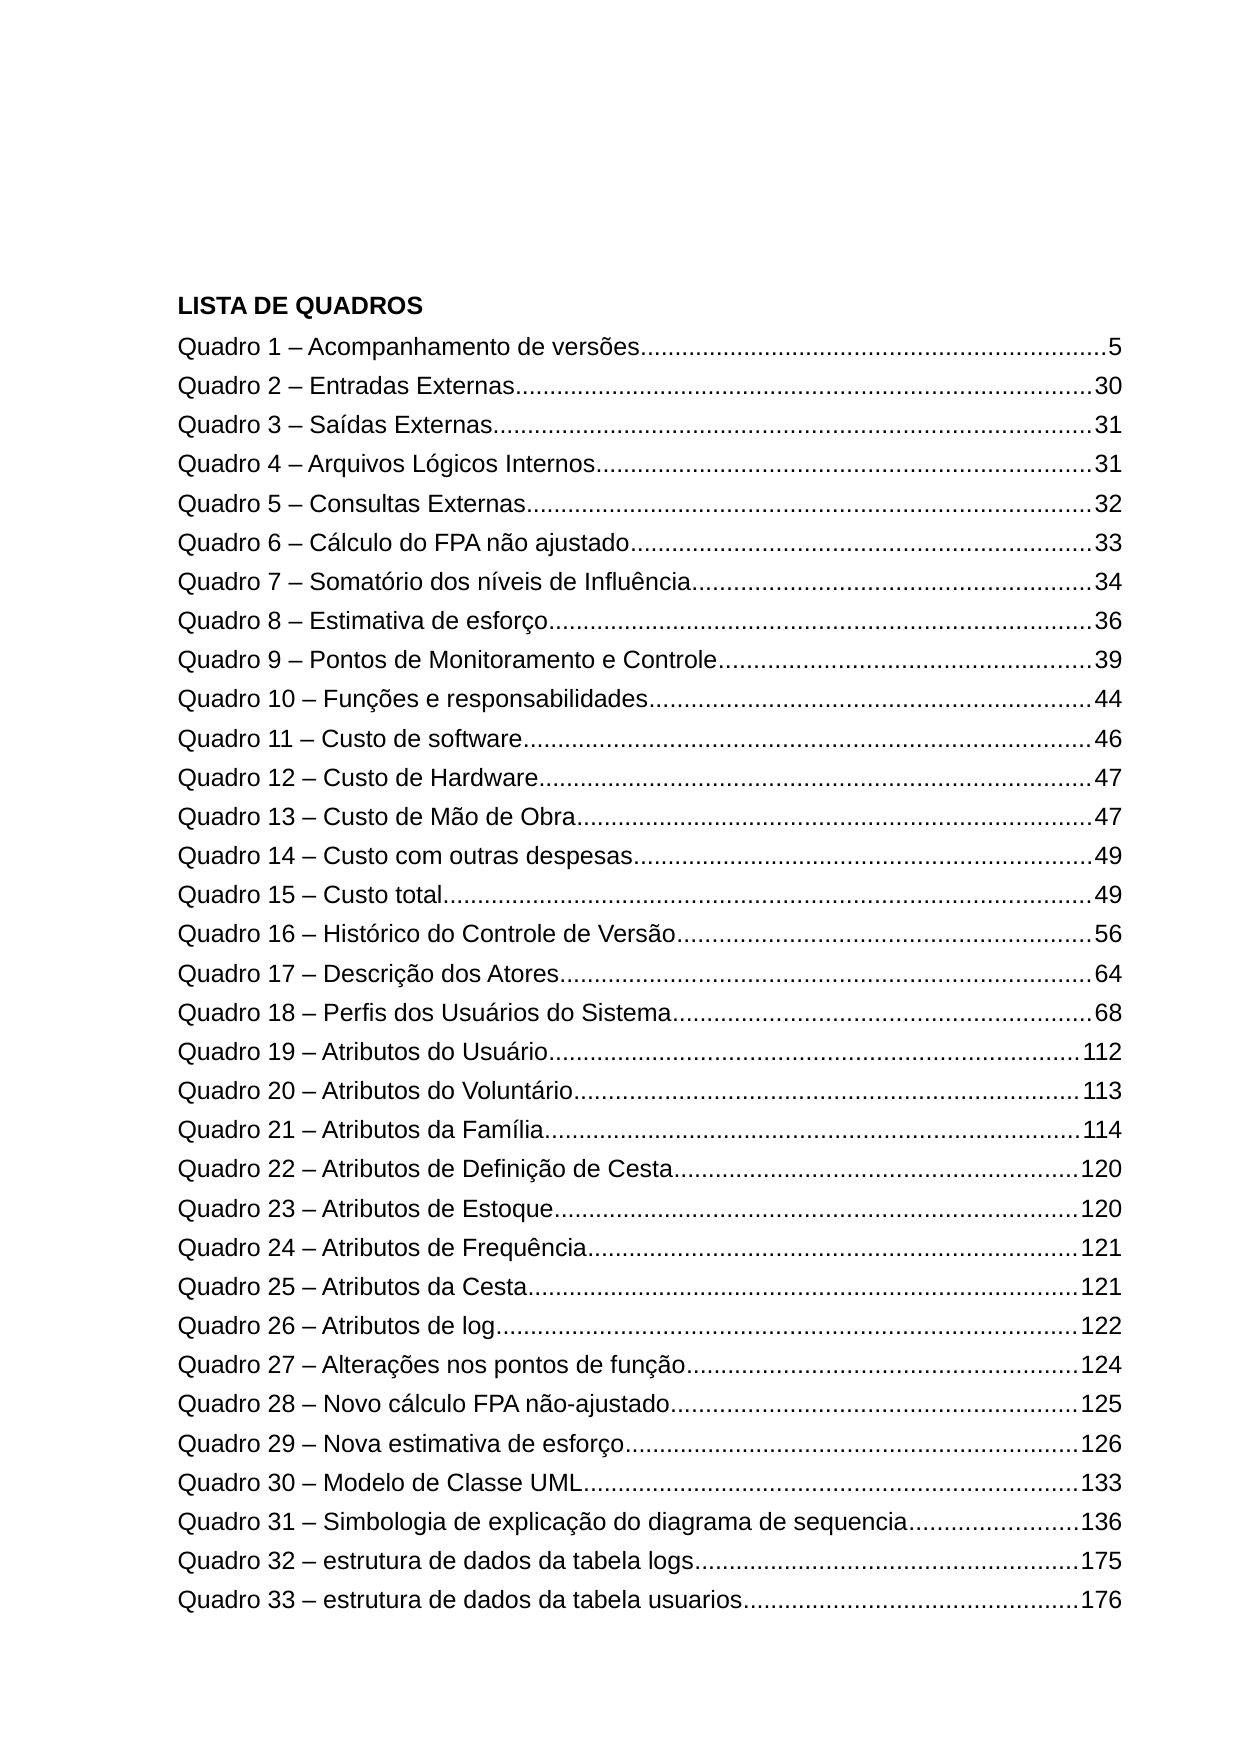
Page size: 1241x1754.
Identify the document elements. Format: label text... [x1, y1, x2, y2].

subtitle LISTA DE QUADROS [177, 291, 1122, 319]
text Quadro 2 – Entradas Externas 30 [177, 371, 1122, 400]
text Quadro 7 – Somatório dos níveis de Influência 34 [177, 567, 1122, 596]
text Quadro 10 – Funções e responsabilidades 44 [177, 684, 1122, 713]
text Quadro 18 – Perfis dos Usuários do Sistema 68 [177, 998, 1122, 1027]
text Quadro 12 – Custo de Hardware 47 [177, 763, 1122, 792]
text Quadro 5 – Consultas Externas 32 [177, 489, 1122, 517]
text Quadro 17 – Descrição dos Atores 64 [177, 959, 1122, 987]
text Quadro 13 – Custo de Mão de Obra 47 [177, 802, 1122, 831]
text Quadro 4 – Arquivos Lógicos Internos 31 [177, 449, 1122, 478]
text Quadro 25 – Atributos da Cesta 121 [177, 1272, 1122, 1301]
text Quadro 27 – Alterações nos pontos de função 124 [177, 1350, 1122, 1379]
text Quadro 9 – Pontos de Monitoramento e Controle 39 [177, 645, 1122, 674]
text Quadro 6 – Cálculo do FPA não ajustado 33 [177, 528, 1122, 557]
text Quadro 29 – Nova estimativa de esforço 126 [177, 1429, 1122, 1457]
text Quadro 8 – Estimativa de esforço 36 [177, 606, 1122, 635]
text Quadro 32 – estrutura de dados da tabela logs 175 [177, 1546, 1122, 1575]
text Quadro 33 – estrutura de dados da tabela usuarios 176 [177, 1585, 1122, 1614]
text Quadro 14 – Custo com outras despesas 49 [177, 841, 1122, 870]
text Quadro 31 – Simbologia de explicação do diagrama de sequencia 136 [177, 1507, 1122, 1536]
text Quadro 1 – Acompanhamento de versões 5 [177, 332, 1122, 361]
text Quadro 3 – Saídas Externas 31 [177, 410, 1122, 439]
text Quadro 21 – Atributos da Família 114 [177, 1115, 1122, 1144]
text Quadro 26 – Atributos de log 122 [177, 1311, 1122, 1340]
text Quadro 15 – Custo total 49 [177, 880, 1122, 909]
text Quadro 20 – Atributos do Voluntário 113 [177, 1076, 1122, 1105]
text Quadro 19 – Atributos do Usuário 112 [177, 1037, 1122, 1066]
text Quadro 11 – Custo de software 46 [177, 724, 1122, 752]
text Quadro 23 – Atributos de Estoque 120 [177, 1194, 1122, 1222]
text Quadro 30 – Modelo de Classe UML 133 [177, 1468, 1122, 1497]
text Quadro 28 – Novo cálculo FPA não-ajustado 125 [177, 1389, 1122, 1418]
text Quadro 16 – Histórico do Controle de Versão 56 [177, 919, 1122, 948]
text Quadro 22 – Atributos de Definição de Cesta 120 [177, 1154, 1122, 1183]
text Quadro 24 – Atributos de Frequência 121 [177, 1233, 1122, 1262]
